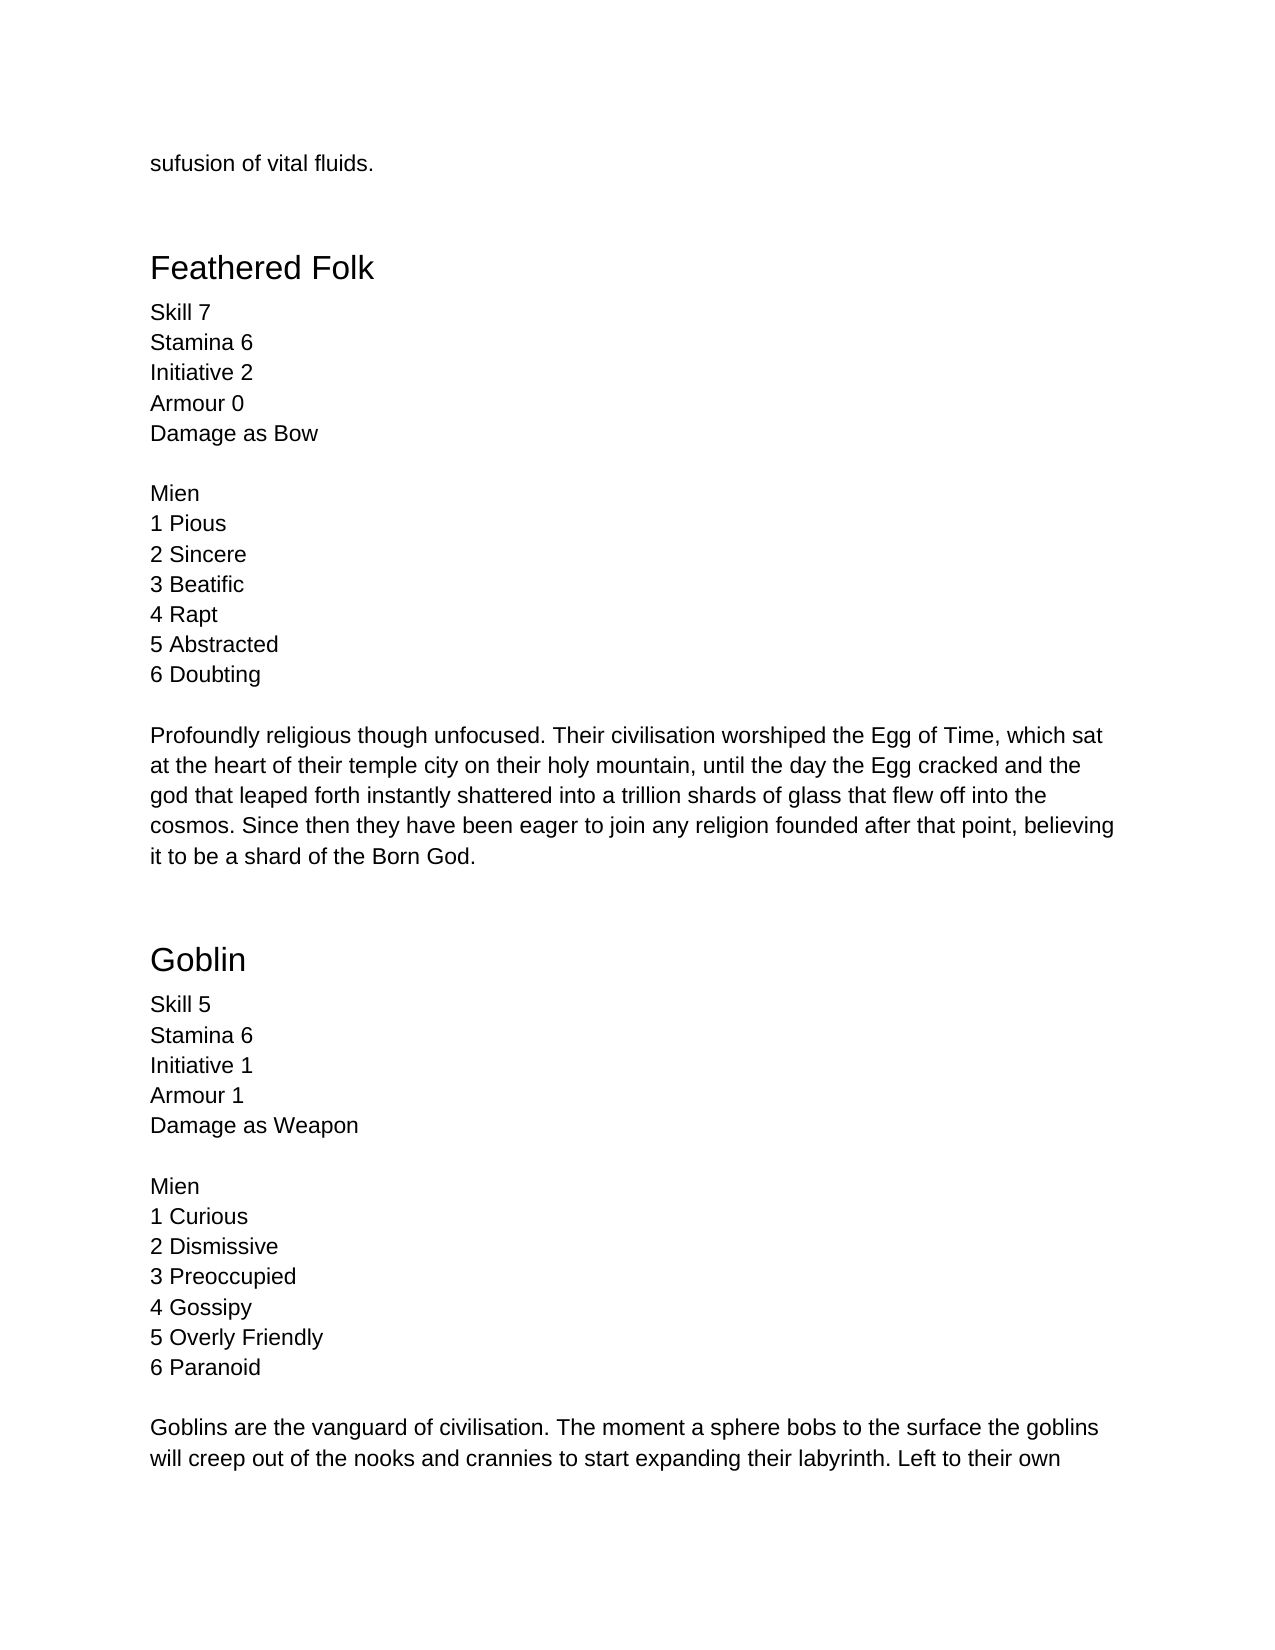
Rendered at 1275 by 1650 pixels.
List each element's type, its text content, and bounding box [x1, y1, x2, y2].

text 5 Overly Friendly [150, 1324, 1125, 1350]
text Goblins are the vanguard of civilisation. The moment a sphere bobs to the surface the goblins will creep out of the nooks and crannies to start expanding their labyrinth. Left to their own [150, 1414, 1125, 1471]
text Initiative 2 [150, 359, 1125, 386]
text Skill 7 [150, 299, 1125, 325]
text 6 Doubting [150, 661, 1125, 688]
text 1 Curious [150, 1203, 1125, 1229]
text Damage as Weapon [150, 1112, 1125, 1139]
text 3 Preoccupied [150, 1263, 1125, 1290]
text Initiative 1 [150, 1052, 1125, 1078]
text Mien [150, 480, 1125, 506]
text Armour 1 [150, 1082, 1125, 1108]
subtitle Goblin [150, 941, 1125, 979]
text 4 Gossipy [150, 1293, 1125, 1320]
text 2 Sincere [150, 541, 1125, 567]
text 6 Paranoid [150, 1354, 1125, 1380]
text Damage as Bow [150, 420, 1125, 446]
text 4 Rapt [150, 601, 1125, 627]
text 5 Abstracted [150, 631, 1125, 657]
text Profoundly religious though unfocused. Their civilisation worshiped the Egg of Time, which sat at the heart of their temple city on their holy mountain, until the day the Egg cracked and the god that leaped forth instantly shattered into a trillion shards of glass that flew off into the cosmos. Since then they have been eager to join any religion founded after that point, believing it to be a shard of the Born God. [150, 722, 1125, 869]
text Stamina 6 [150, 1022, 1125, 1048]
subtitle Feathered Folk [150, 248, 1125, 286]
text 2 Dismissive [150, 1233, 1125, 1259]
text sufusion of vital fluids. [150, 150, 1125, 176]
text Armour 0 [150, 389, 1125, 416]
text Stamina 6 [150, 329, 1125, 355]
text 3 Beatific [150, 571, 1125, 597]
text Mien [150, 1173, 1125, 1199]
text 1 Pious [150, 510, 1125, 537]
text Skill 5 [150, 991, 1125, 1018]
